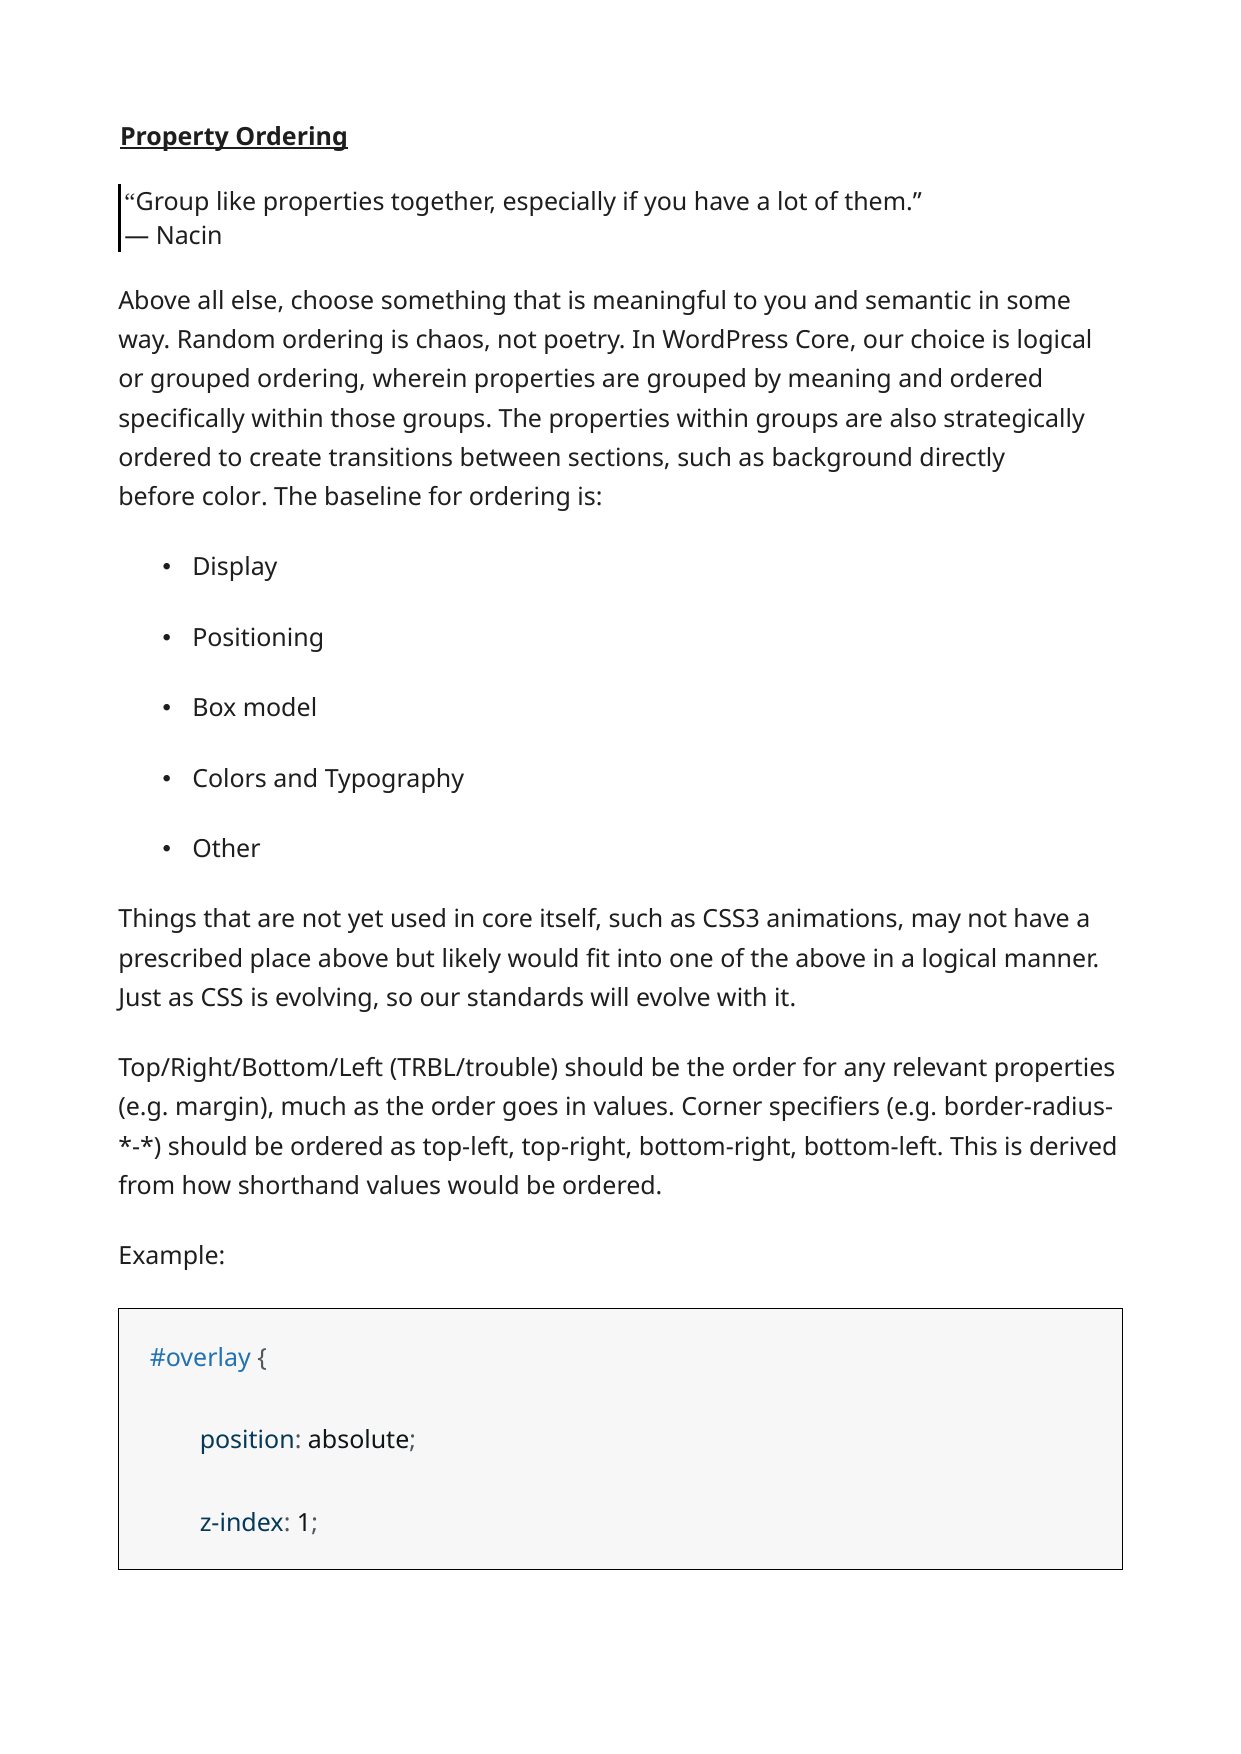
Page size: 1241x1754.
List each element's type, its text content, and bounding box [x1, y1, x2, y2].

text position: absolute; [119, 1391, 1122, 1456]
list Other [162, 831, 1122, 865]
text Above all else, choose something that is meaningful to you and semantic in some way. Random ordering is chaos, not poetry. In WordPress Core, our choice is logical or grouped ordering, wherein properties are grouped by meaning and ordered specifically within those groups. The properties within groups are also strategically ordered to create transitions between sections, such as background directly before color. The baseline for ordering is: [118, 283, 1122, 513]
subtitle Property Ordering [118, 118, 1122, 152]
text Things that are not yet used in core itself, such as CSS3 animations, may not have a prescribed place above but likely would fit into one of the above in a logical manner. Just as CSS is evolving, so our standards will evolve with it. [118, 901, 1122, 1013]
text “Group like properties together, especially if you have a lot of them.” — Nacin [118, 183, 1122, 252]
text #overlay { [119, 1309, 1122, 1374]
text Example: [118, 1238, 1122, 1272]
text Top/Right/Bottom/Left (TRBL/trouble) should be the order for any relevant properties (e.g. margin), much as the order goes in values. Corner specifiers (e.g. border-radius-*-*) should be ordered as top-left, top-right, bottom-right, bottom-left. This is derived from how shorthand values would be ordered. [118, 1050, 1122, 1201]
list Display [162, 549, 1122, 583]
list Positioning [162, 619, 1122, 653]
list Box model [162, 690, 1122, 724]
text z-index: 1; [119, 1473, 1122, 1569]
list Colors and Typography [162, 760, 1122, 794]
